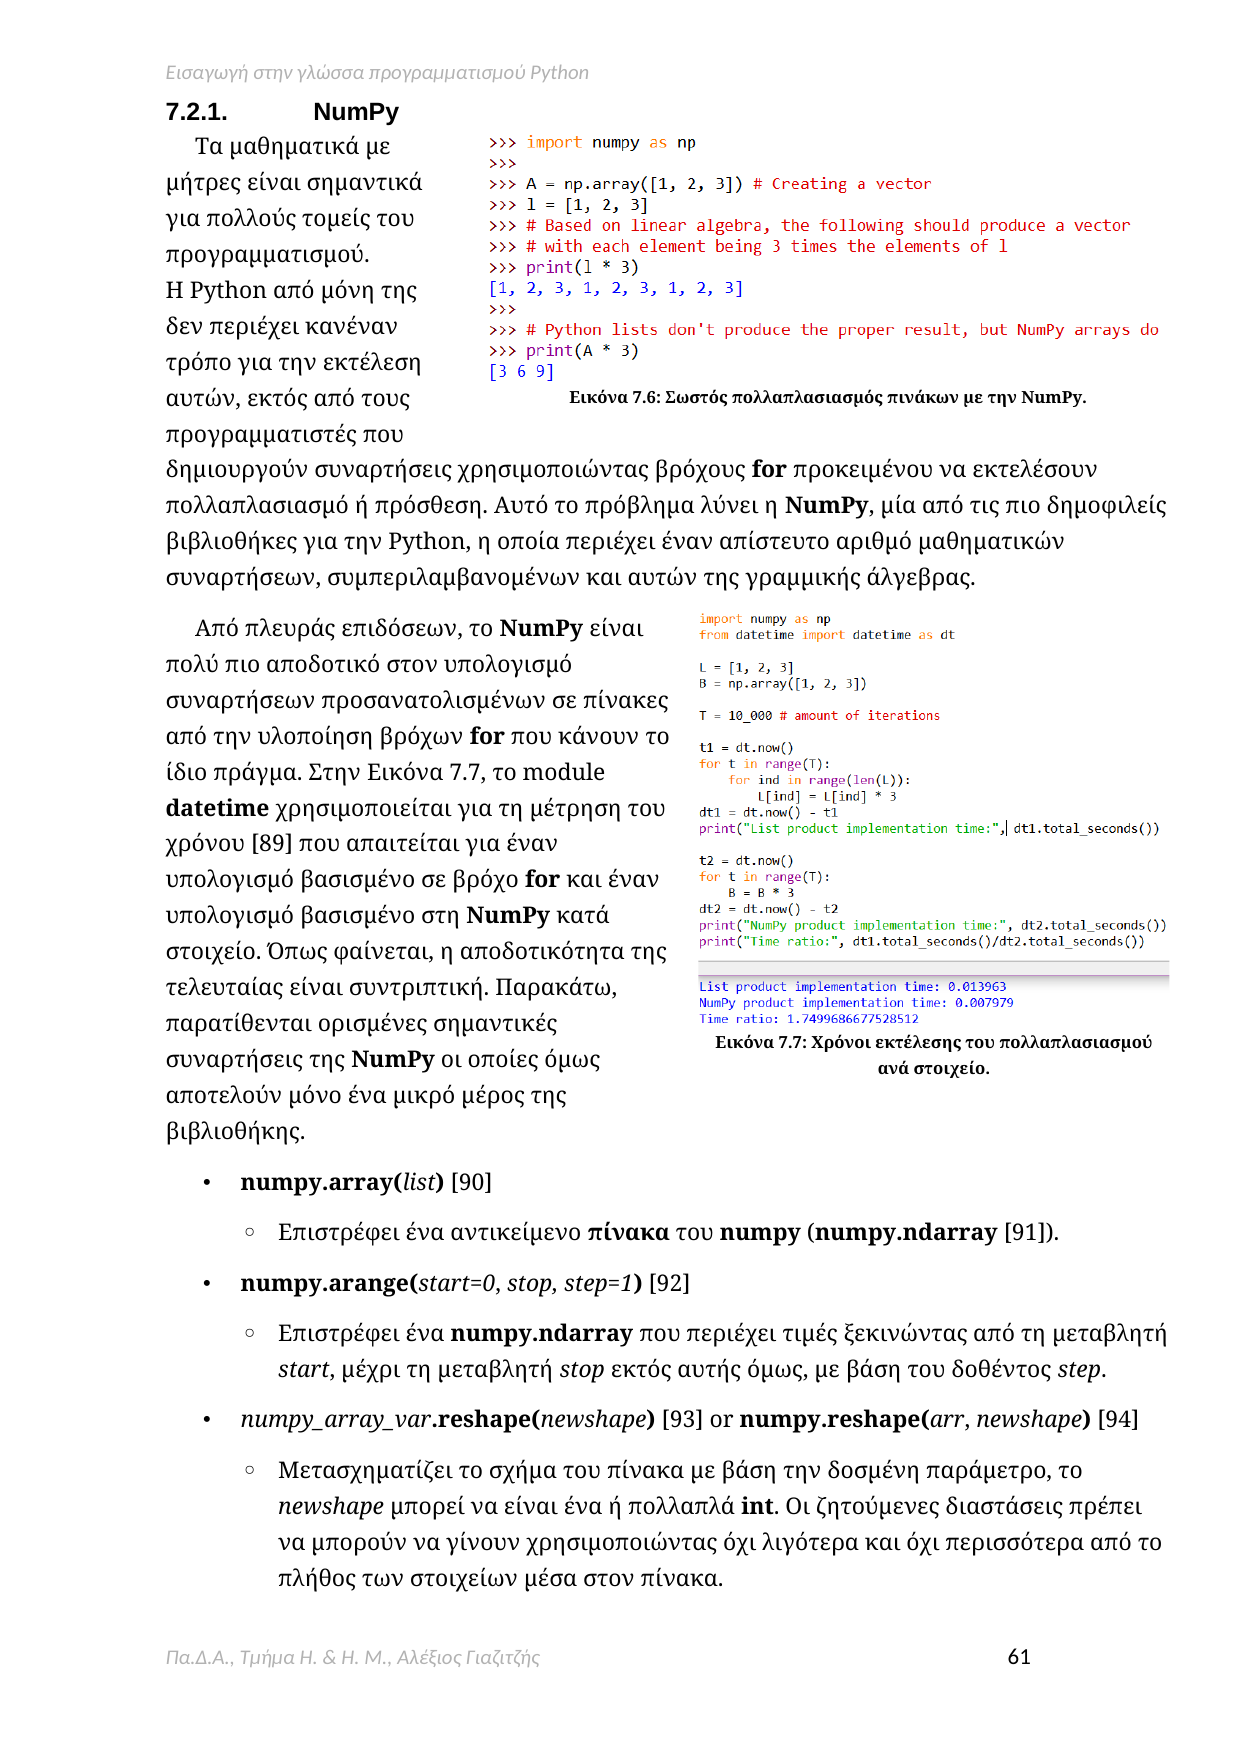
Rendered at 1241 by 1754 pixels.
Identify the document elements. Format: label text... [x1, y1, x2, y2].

text Εικόνα 7.6: Σωστός πολλαπλασιασμός πινάκων με την NumPy. [487, 382, 1169, 408]
text Από πλευράς επιδόσεων, το NumPy είναι πολύ πιο αποδοτικό στον υπολογισμό συναρτήσεων προσανατολισμένων σε πίνακες από την υλοποίηση βρόχων for που κάνουν το ίδιο πράγμα. Στην Εικόνα 7.7, το module datetime χρησιμοποιείται για τη μέτρηση του χρόνου [89] που απαιτείται για έναν υπολογισμό βασισμένο σε βρόχο for και έναν υπολογισμό βασισμένο στη NumPy κατά στοιχείο. Όπως φαίνεται, η αποδοτικότητα της τελευταίας είναι συντριπτική. Παρακάτω, παρατίθενται ορισμένες σημαντικές συναρτήσεις της NumPy οι οποίες όμως αποτελούν μόνο ένα μικρό μέρος της βιβλιοθήκης. [165, 612, 1169, 1146]
list numpy.array(list) [90] [203, 1165, 1169, 1197]
picture [486, 130, 1170, 382]
subtitle NumPy [165, 97, 1169, 126]
picture [698, 611, 1170, 1028]
text Εικόνα 7.7: Χρόνοι εκτέλεσης του πολλαπλασιασμού ανά στοιχείο. [698, 1028, 1169, 1079]
list Επιστρέφει ένα numpy.ndarray που περιέχει τιμές ξεκινώντας από τη μεταβλητή start, μέχρι τη μεταβλητή stop εκτός αυτής όμως, με βάση του δοθέντος step. [240, 1317, 1169, 1384]
list numpy.arange(start=0, stop, step=1) [92] [203, 1266, 1169, 1298]
list Επιστρέφει ένα αντικείμενο πίνακα του numpy (numpy.ndarray [91]). [240, 1216, 1169, 1247]
list numpy_array_var.reshape(newshape) [93] or numpy.reshape(arr, newshape) [94] [203, 1403, 1169, 1435]
list Μετασχηματίζει το σχήμα του πίνακα με βάση την δοσμένη παράμετρο, το newshape μπορεί να είναι ένα ή πολλαπλά int. Οι ζητούμενες διαστάσεις πρέπει να μπορούν να γίνουν χρησιμοποιώντας όχι λιγότερα και όχι περισσότερα από το πλήθος των στοιχείων μέσα στον πίνακα. [240, 1454, 1169, 1593]
text Τα μαθηματικά με μήτρες είναι σημαντικά για πολλούς τομείς του προγραμματισμού. Η Python από μόνη της δεν περιέχει κανέναν τρόπο για την εκτέλεση αυτών, εκτός από τους προγραμματιστές που δημιουργούν συναρτήσεις χρησιμοποιώντας βρόχους for προκειμένου να εκτελέσουν πολλαπλασιασμό ή πρόσθεση. Αυτό το πρόβλημα λύνει η NumPy, μία από τις πιο δημοφιλείς βιβλιοθήκες για την Python, η οποία περιέχει έναν απίστευτο αριθμό μαθηματικών συναρτήσεων, συμπεριλαμβανομένων και αυτών της γραμμικής άλγεβρας. [165, 130, 1169, 592]
